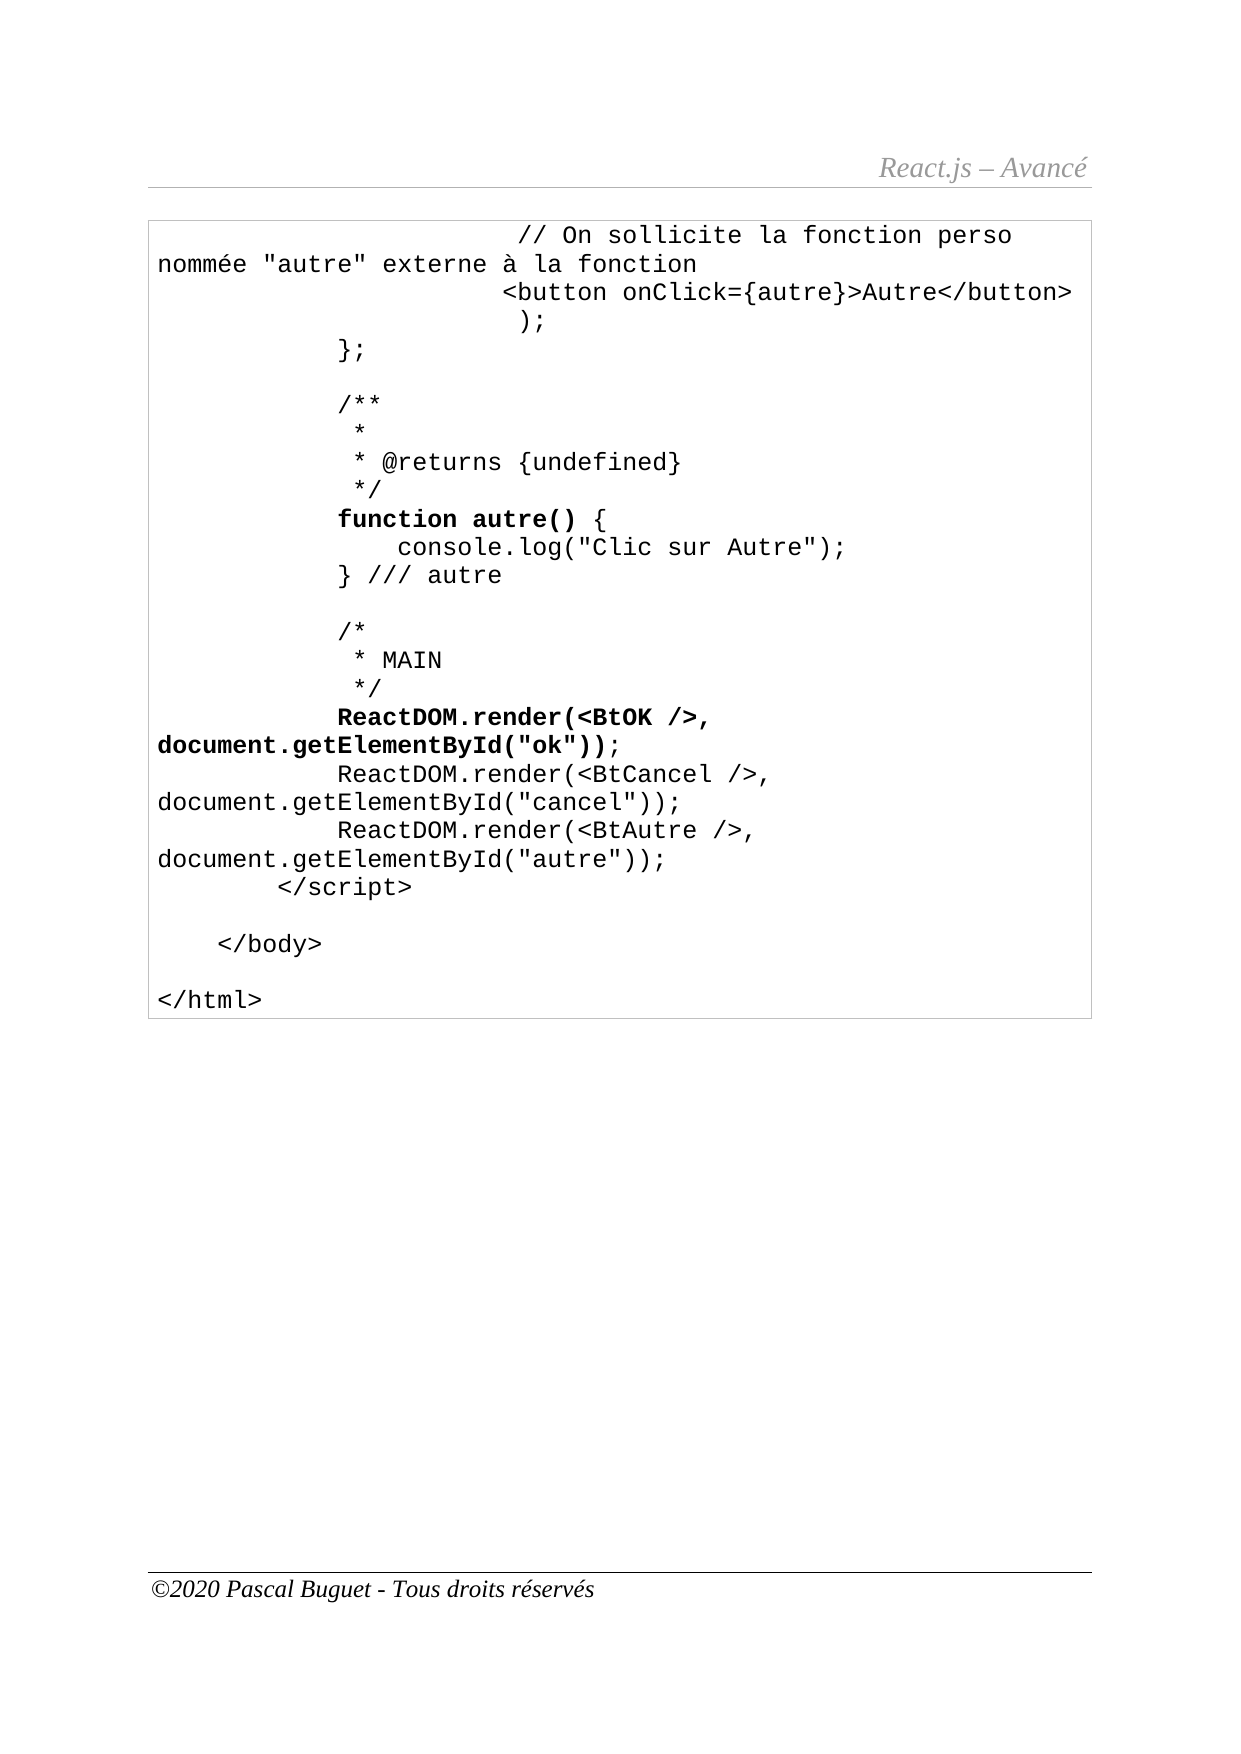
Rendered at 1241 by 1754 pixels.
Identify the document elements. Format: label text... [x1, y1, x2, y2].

text ReactDOM.render(<BtCancel />, document.getElementById("cancel")); [149, 758, 1091, 815]
text */ [149, 475, 1091, 503]
text </script> [149, 871, 1091, 903]
text ReactDOM.render(<BtOK />, document.getElementById("ok")); [149, 701, 1091, 758]
text * [149, 418, 1091, 446]
text // On sollicite la fonction perso nommée "autre" externe à la fonction [149, 221, 1091, 276]
text console.log("Clic sur Autre"); [149, 531, 1091, 560]
text ReactDOM.render(<BtAutre />, document.getElementById("autre")); [149, 815, 1091, 871]
text * MAIN [149, 645, 1091, 673]
text } /// autre [149, 560, 1091, 591]
text /* [149, 616, 1091, 645]
text */ [149, 673, 1091, 701]
text <button onClick={autre}>Autre</button> [149, 276, 1091, 305]
text * @returns {undefined} [149, 446, 1091, 475]
text </html> [149, 985, 1091, 1018]
text </body> [149, 928, 1091, 959]
text function autre() { [149, 503, 1091, 531]
text /** [149, 390, 1091, 418]
text }; [149, 333, 1091, 364]
text ); [149, 305, 1091, 333]
